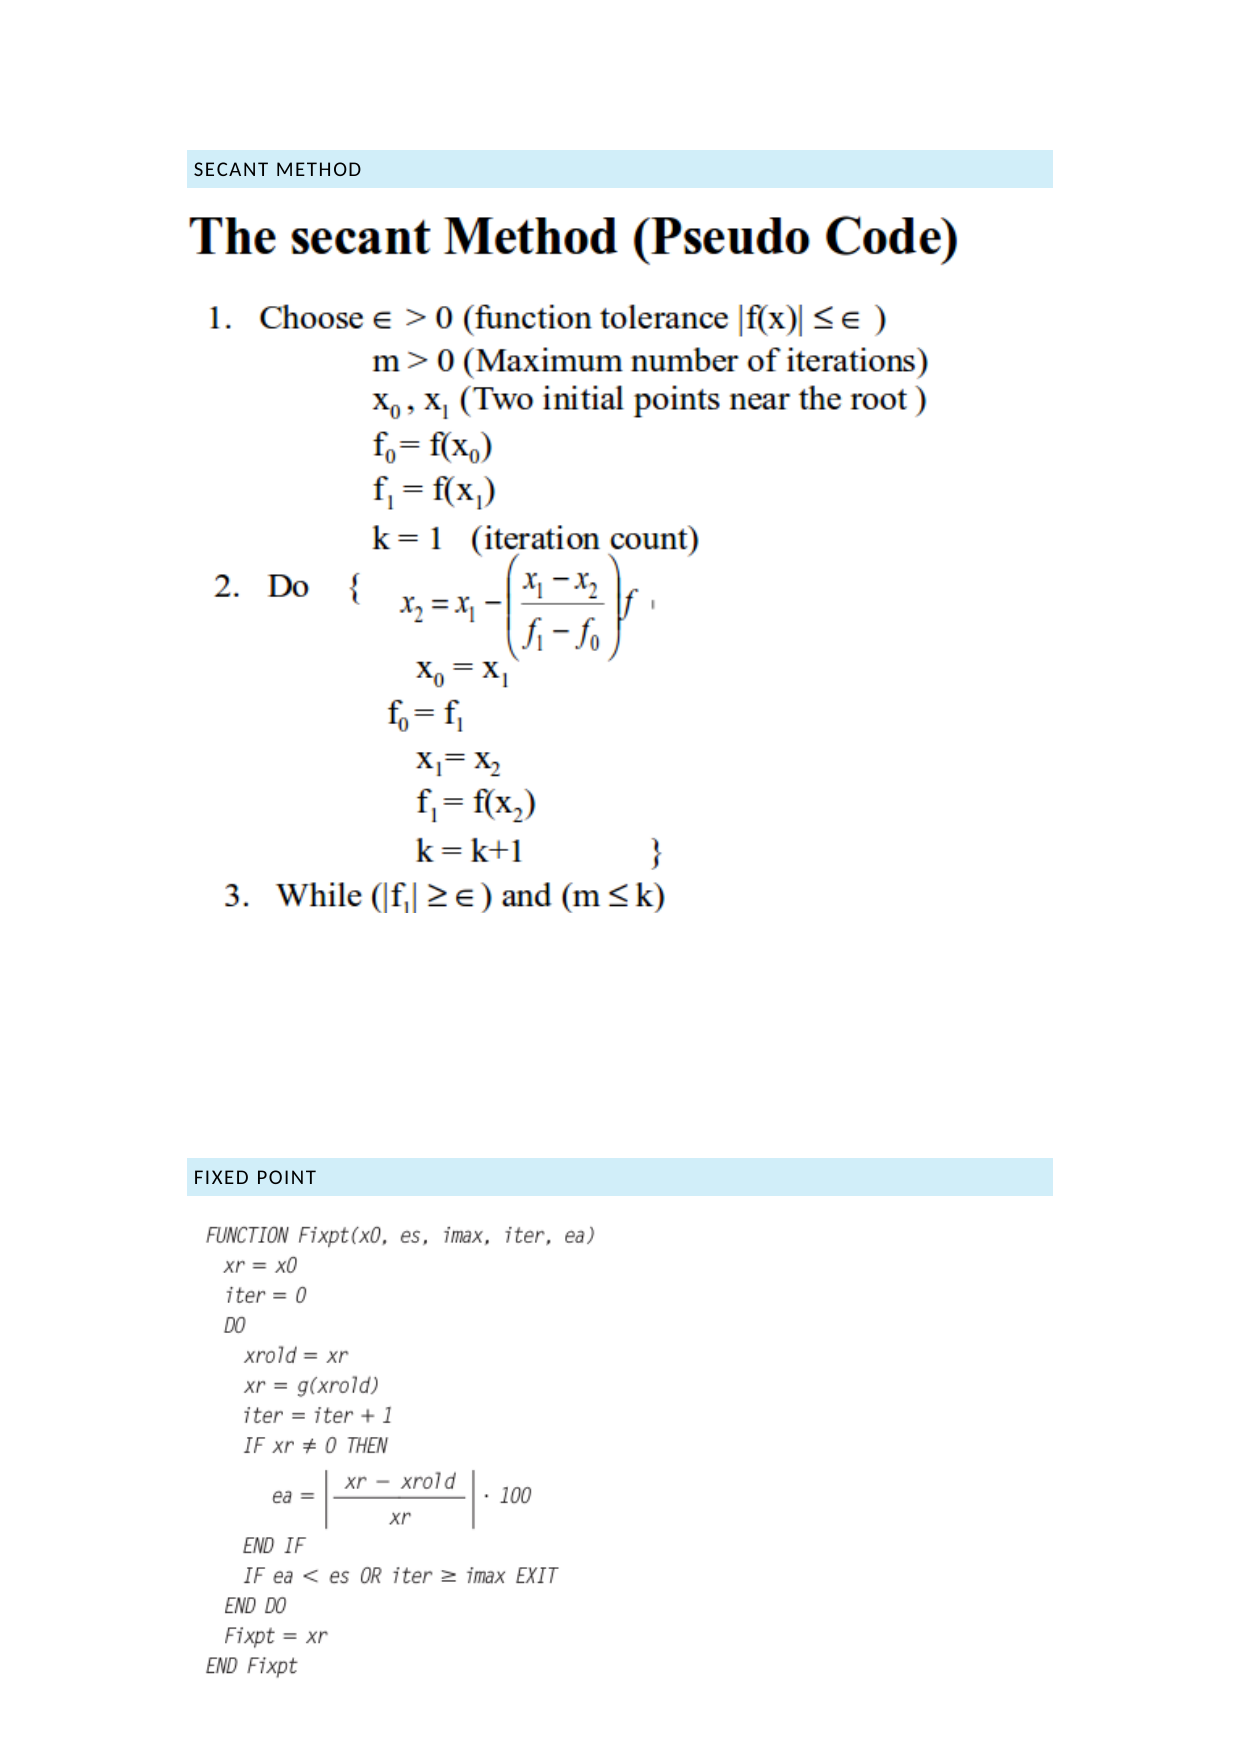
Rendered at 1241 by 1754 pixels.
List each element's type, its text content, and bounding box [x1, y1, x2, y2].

subtitle Secant method [194, 156, 1046, 182]
picture [187, 1220, 641, 1682]
subtitle Fixed point [194, 1165, 1046, 1190]
picture [174, 215, 1067, 913]
